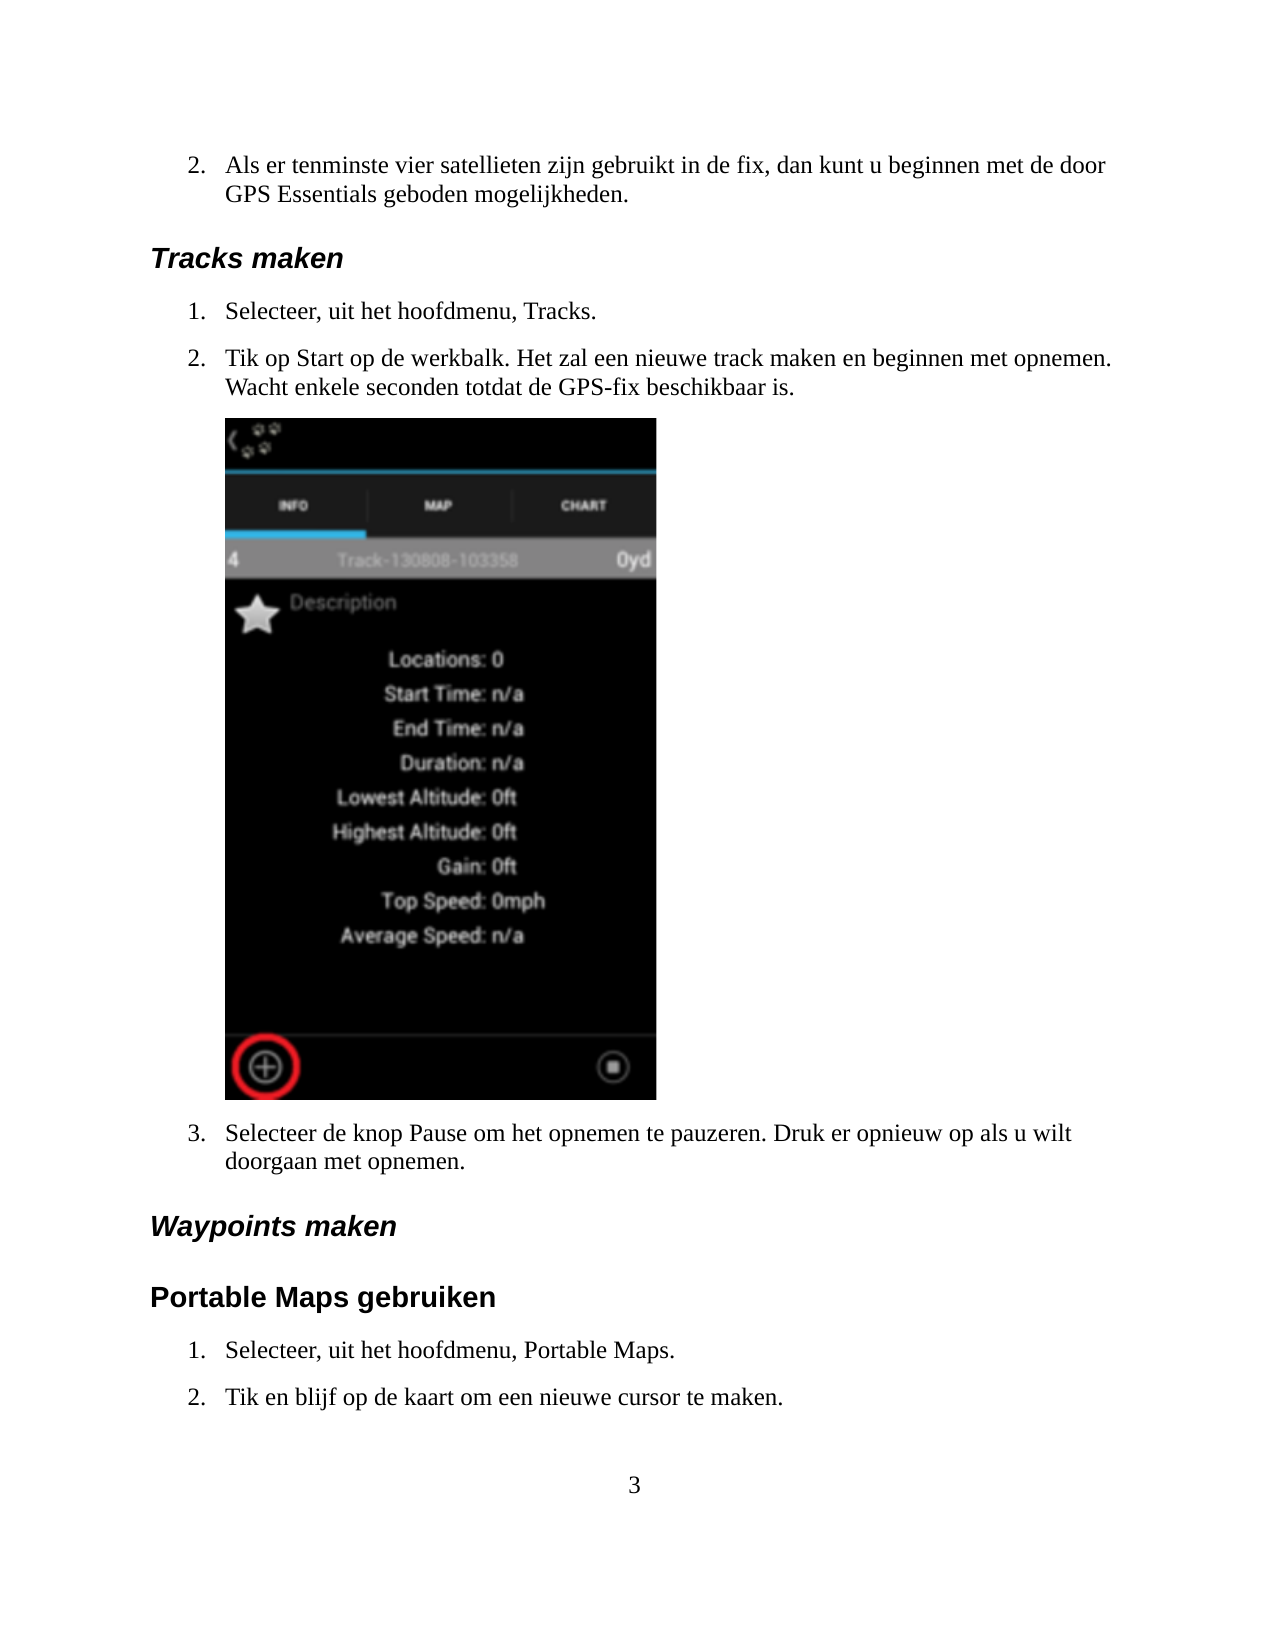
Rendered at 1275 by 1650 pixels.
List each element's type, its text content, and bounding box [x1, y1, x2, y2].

list Tik op Start op de werkbalk. Het zal een nieuwe track maken en beginnen met opnemen. Wacht enkele seconden totdat de GPS-fix beschikbaar is. [187, 343, 1125, 401]
list Tik en blijf op de kaart om een nieuwe cursor te maken. [187, 1382, 1125, 1411]
subtitle Waypoints maken [150, 1209, 1125, 1243]
list Selecteer, uit het hoofdmenu, Tracks. [187, 296, 1125, 325]
list Selecteer, uit het hoofdmenu, Portable Maps. [187, 1335, 1125, 1364]
subtitle Tracks maken [150, 241, 1125, 275]
subtitle Portable Maps gebruiken [150, 1280, 1125, 1314]
picture [225, 418, 657, 1100]
list Als er tenminste vier satellieten zijn gebruikt in de fix, dan kunt u beginnen met de door GPS Essentials geboden mogelijkheden. [187, 150, 1125, 207]
list Selecteer de knop Pause om het opnemen te pauzeren. Druk er opnieuw op als u wilt doorgaan met opnemen. [187, 1118, 1125, 1175]
